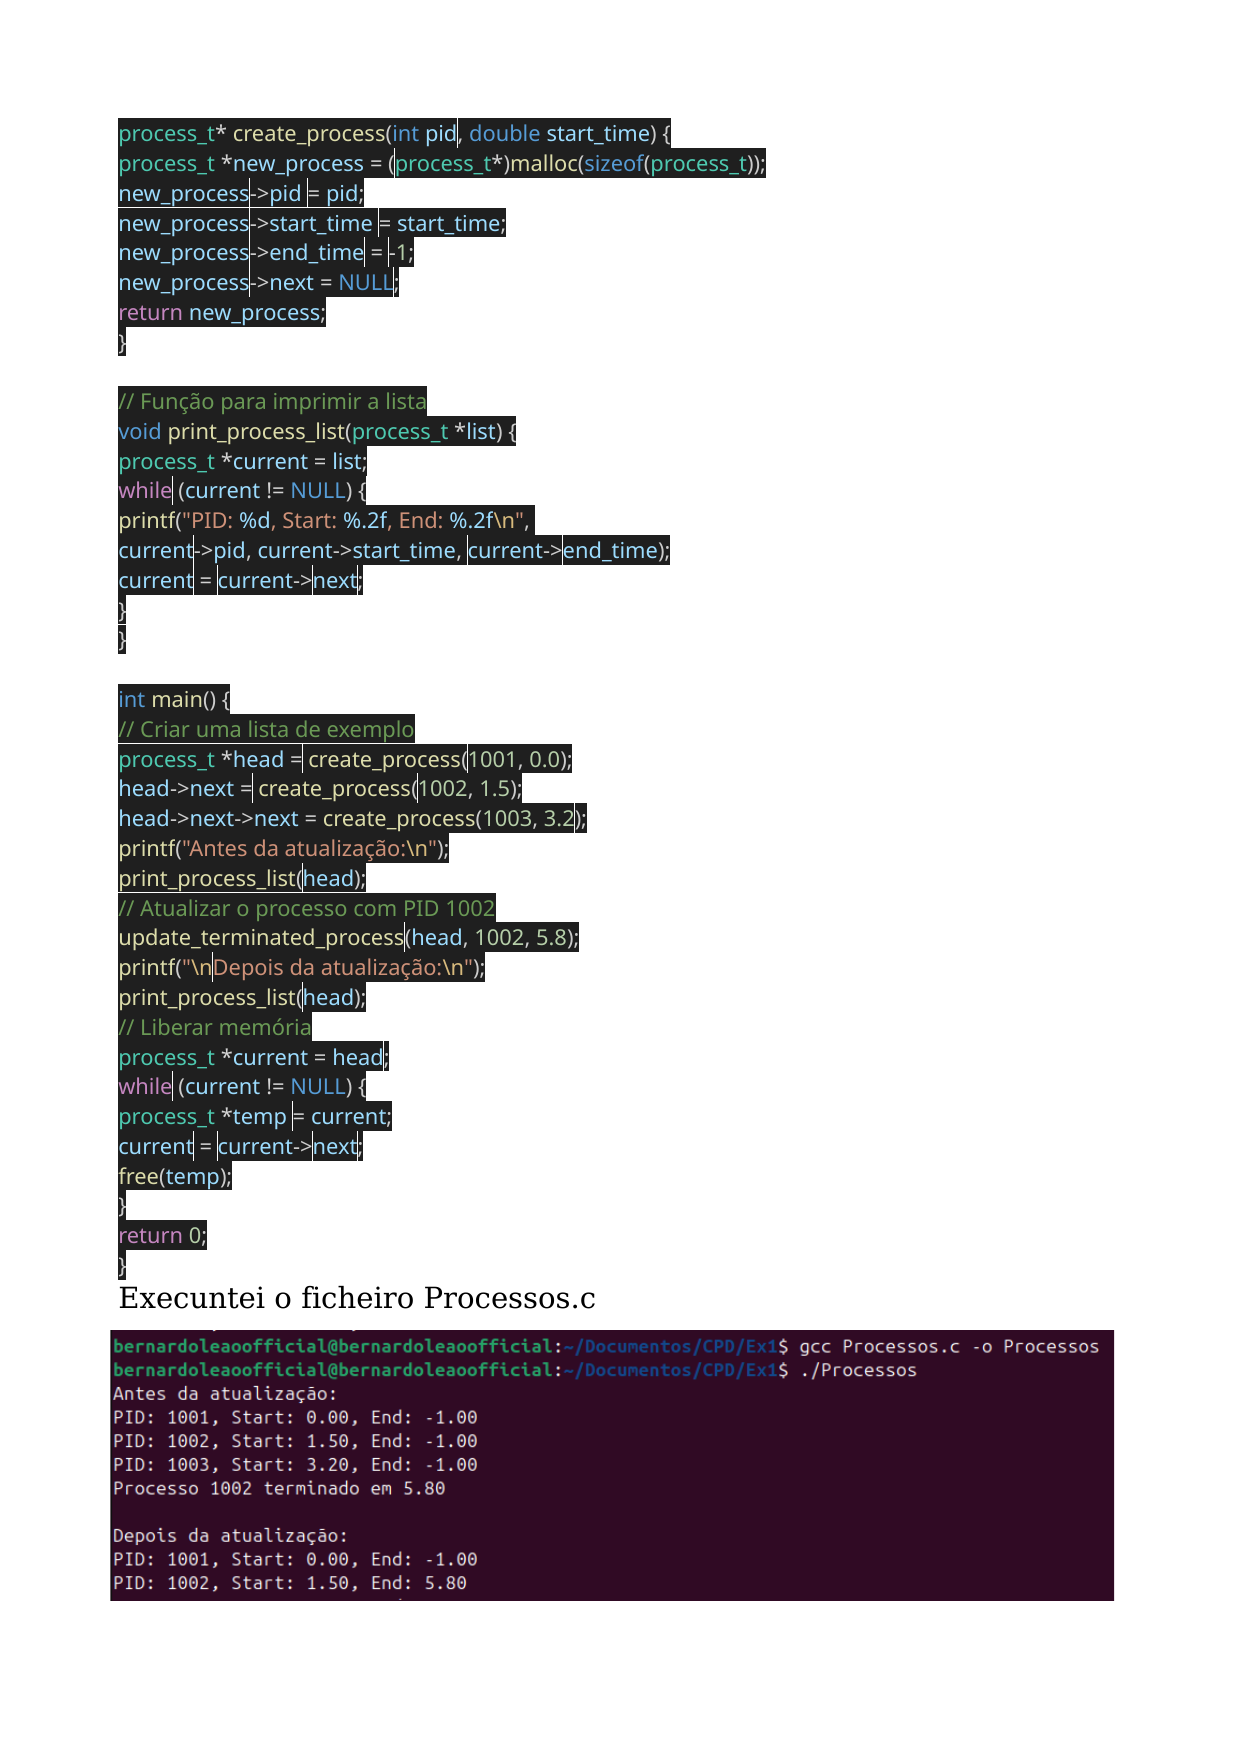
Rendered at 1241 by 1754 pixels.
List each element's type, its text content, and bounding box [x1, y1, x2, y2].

text process_t *new_process = (process_t*)malloc(sizeof(process_t)); [118, 148, 1122, 178]
text process_t *temp = current; [118, 1101, 1122, 1131]
text printf("\nDepois da atualização:\n"); [118, 952, 1122, 982]
text process_t *current = head; [118, 1041, 1122, 1071]
text // Criar uma lista de exemplo [118, 714, 1122, 743]
text current = current->next; [118, 565, 1122, 595]
text new_process->end_time = -1; [118, 237, 1122, 267]
picture [110, 1330, 1115, 1601]
text print_process_list(head); [118, 982, 1122, 1012]
text } [118, 624, 1122, 654]
text // Liberar memória [118, 1012, 1122, 1041]
text printf("Antes da atualização:\n"); [118, 833, 1122, 863]
text } [118, 327, 1122, 356]
text return 0; [118, 1220, 1122, 1250]
text free(temp); [118, 1161, 1122, 1190]
text update_terminated_process(head, 1002, 5.8); [118, 922, 1122, 952]
text return new_process; [118, 297, 1122, 327]
text process_t* create_process(int pid, double start_time) { [118, 118, 1122, 148]
text current = current->next; [118, 1131, 1122, 1161]
text printf("PID: %d, Start: %.2f, End: %.2f\n", [118, 505, 1122, 535]
text head->next->next = create_process(1003, 3.2); [118, 803, 1122, 833]
text while (current != NULL) { [118, 1071, 1122, 1101]
text new_process->next = NULL; [118, 267, 1122, 297]
text Execuntei o ficheiro Processos.c [118, 1280, 1122, 1315]
text // Atualizar o processo com PID 1002 [118, 892, 1122, 922]
text head->next = create_process(1002, 1.5); [118, 773, 1122, 803]
text print_process_list(head); [118, 863, 1122, 892]
text new_process->start_time = start_time; [118, 207, 1122, 237]
text process_t *head = create_process(1001, 0.0); [118, 743, 1122, 773]
text new_process->pid = pid; [118, 178, 1122, 207]
text void print_process_list(process_t *list) { [118, 416, 1122, 446]
text current->pid, current->start_time, current->end_time); [118, 535, 1122, 565]
text process_t *current = list; [118, 446, 1122, 476]
text // Função para imprimir a lista [118, 386, 1122, 416]
text } [118, 595, 1122, 624]
text } [118, 1190, 1122, 1220]
text } [118, 1250, 1122, 1280]
text while (current != NULL) { [118, 476, 1122, 505]
text int main() { [118, 684, 1122, 714]
